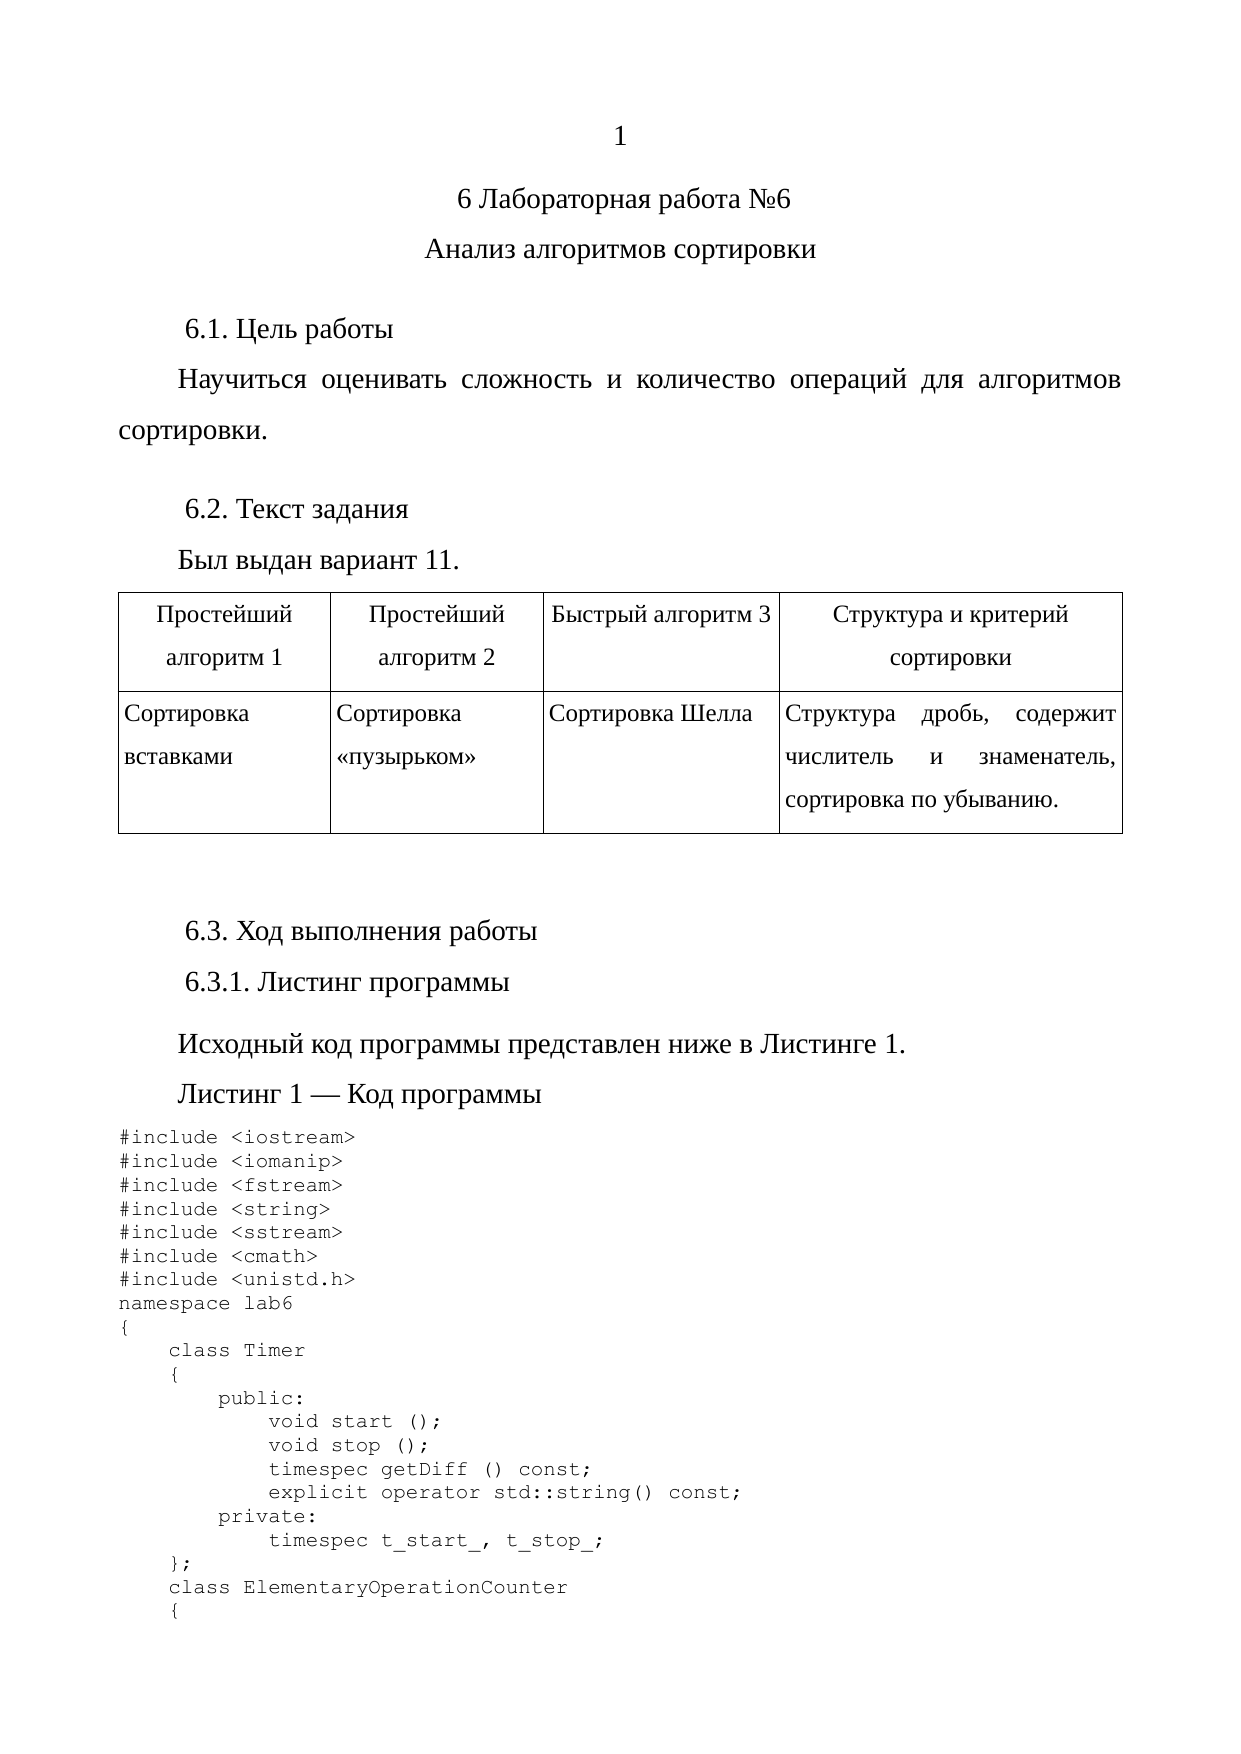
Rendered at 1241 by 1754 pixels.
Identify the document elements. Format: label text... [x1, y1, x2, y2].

text #include <sstream> [118, 1221, 1122, 1245]
text #include <unistd.h> [118, 1268, 1122, 1292]
subtitle Цель работы [118, 311, 1122, 345]
text explicit operator std::string() const; [118, 1481, 1122, 1505]
text void start (); [118, 1410, 1122, 1434]
table_cell Сортировка «пузырьком» [331, 692, 543, 833]
table_cell Сортировка вставками [119, 692, 330, 833]
text class ElementaryOperationCounter [118, 1576, 1122, 1599]
text namespace lab6 [118, 1292, 1122, 1316]
text private: [118, 1505, 1122, 1528]
text #include <string> [118, 1197, 1122, 1221]
text void stop (); [118, 1434, 1122, 1458]
text #include <cmath> [118, 1245, 1122, 1268]
title Анализ алгоритмов сортировки [118, 231, 1122, 265]
text }; [118, 1552, 1122, 1576]
text { [118, 1316, 1122, 1339]
text Листинг 1 — Код программы [118, 1076, 1122, 1110]
table_header Простейший алгоритм 2 [331, 593, 543, 691]
table_header Структура и критерий сортировки [780, 593, 1122, 691]
text { [118, 1599, 1122, 1623]
text Был выдан вариант 11. [118, 542, 1122, 576]
text timespec t_start_, t_stop_; [118, 1528, 1122, 1552]
subtitle Лабораторная работа №6 [118, 181, 1122, 215]
text class Timer [118, 1339, 1122, 1363]
text #include <iostream> [118, 1127, 1122, 1150]
text #include <iomanip> [118, 1150, 1122, 1174]
table_cell Структура дробь, содержит числитель и знаменатель, сортировка по убыванию. [780, 692, 1122, 833]
table_header Простейший алгоритм 1 [119, 593, 330, 691]
table_cell Сортировка Шелла [544, 692, 779, 833]
subtitle Текст задания [118, 492, 1122, 525]
table_header Быстрый алгоритм 3 [544, 593, 779, 691]
subtitle Ход выполнения работы [118, 913, 1122, 947]
text timespec getDiff () const; [118, 1458, 1122, 1481]
text #include <fstream> [118, 1174, 1122, 1197]
text public: [118, 1387, 1122, 1410]
text Научиться оценивать сложность и количество операций для алгоритмов сортировки. [118, 362, 1122, 445]
text Исходный код программы представлен ниже в Листинге 1. [118, 1026, 1122, 1059]
text { [118, 1363, 1122, 1387]
subtitle Листинг программы [118, 964, 1122, 997]
